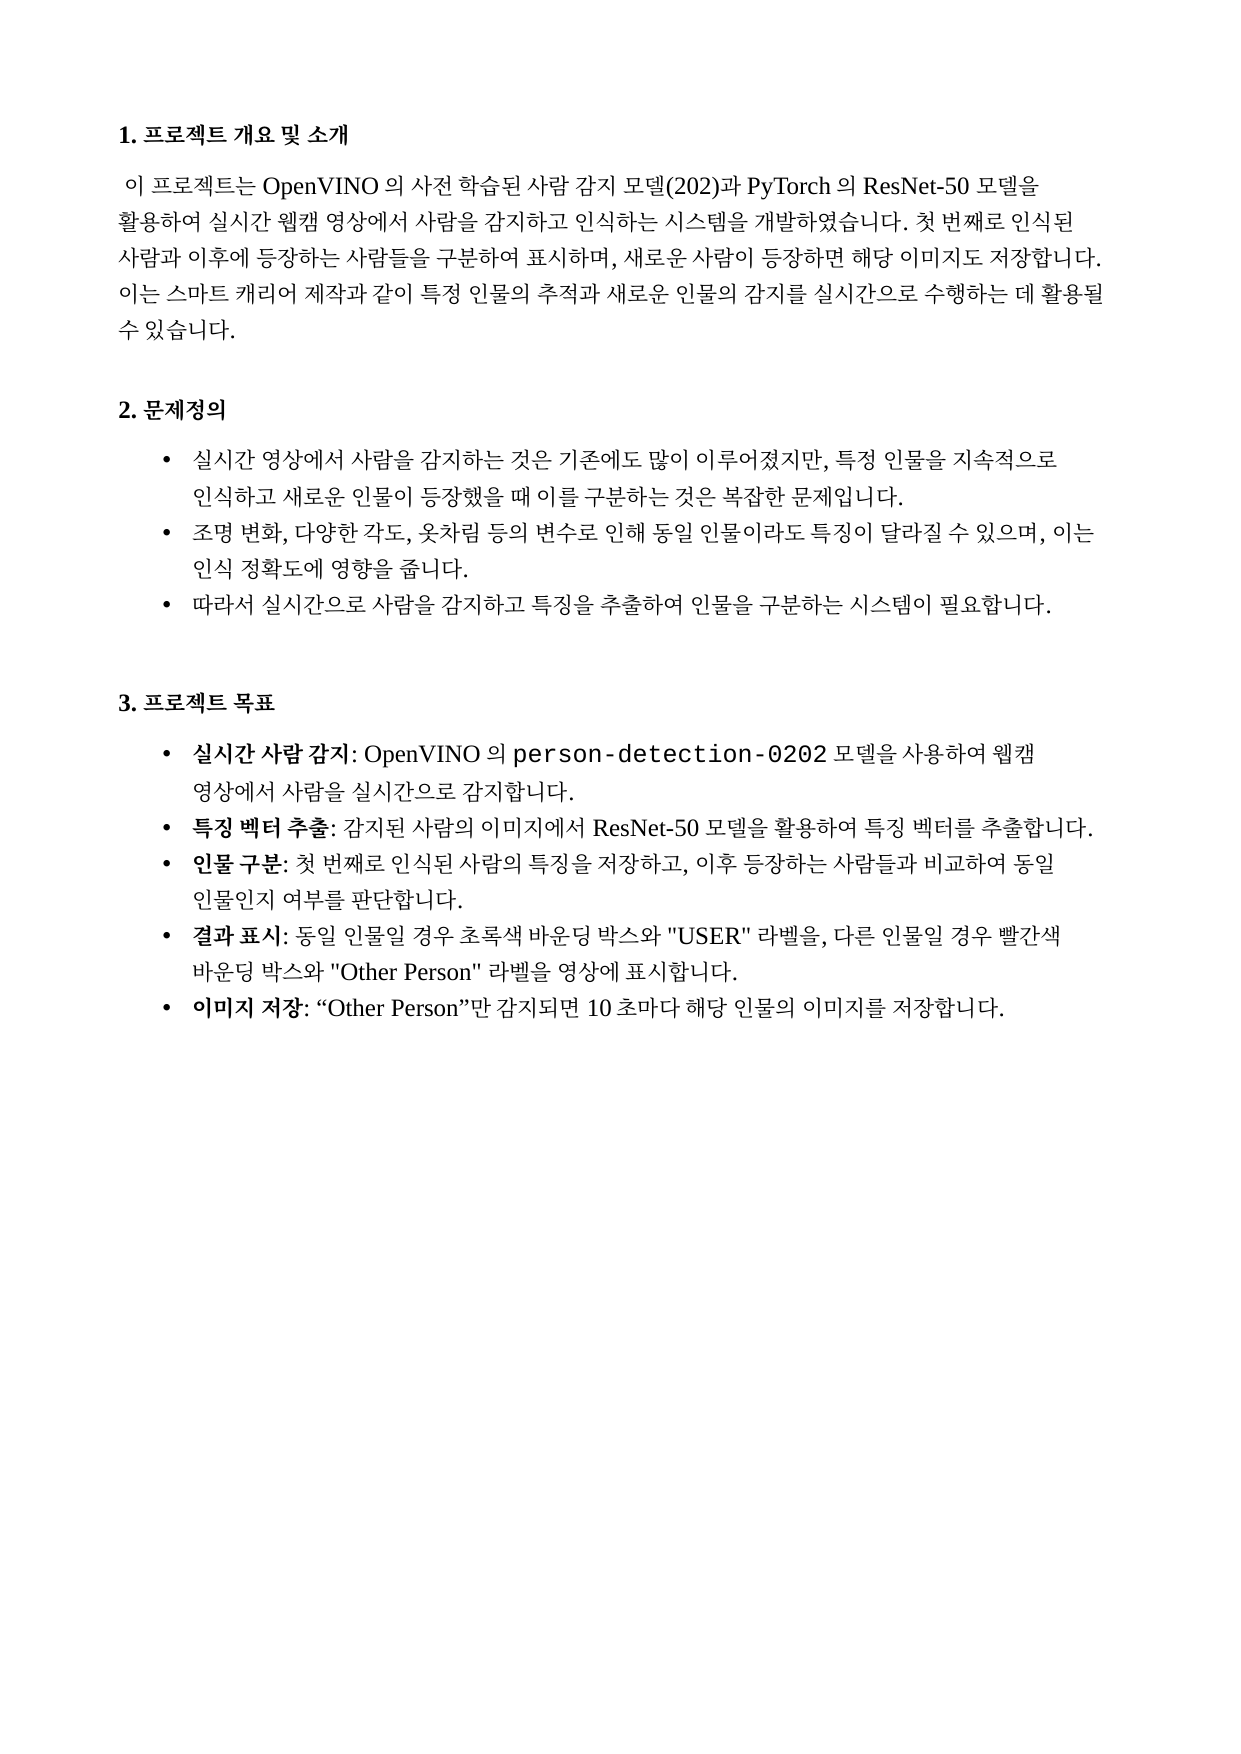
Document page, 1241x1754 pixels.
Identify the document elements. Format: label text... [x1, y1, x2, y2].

list 실시간 사람 감지: OpenVINO의 person-detection-0202 모델을 사용하여 웹캠 영상에서 사람을 실시간으로 감지합니다. [162, 737, 1122, 806]
list 조명 변화, 다양한 각도, 옷차림 등의 변수로 인해 동일 인물이라도 특징이 달라질 수 있으며, 이는 인식 정확도에 영향을 줍니다. [162, 516, 1122, 583]
text 1. 프로젝트 개요 및 소개 [118, 118, 1122, 149]
list 결과 표시: 동일 인물일 경우 초록색 바운딩 박스와 "USER" 라벨을, 다른 인물일 경우 빨간색 바운딩 박스와 "Other Person" 라벨을 영상에 표시합니다. [162, 919, 1122, 987]
text 3. 프로젝트 목표 [118, 687, 1122, 718]
list 따라서 실시간으로 사람을 감지하고 특징을 추출하여 인물을 구분하는 시스템이 필요합니다. [162, 588, 1122, 620]
list 실시간 영상에서 사람을 감지하는 것은 기존에도 많이 이루어졌지만, 특정 인물을 지속적으로 인식하고 새로운 인물이 등장했을 때 이를 구분하는 것은 복잡한 문제입니다. [162, 444, 1122, 511]
text 2. 문제정의 [118, 393, 1122, 424]
text 이 프로젝트는 OpenVINO의 사전 학습된 사람 감지 모델(202)과 PyTorch의 ResNet-50 모델을 활용하여 실시간 웹캠 영상에서 사람을 감지하고 인식하는 시스템을 개발하였습니다. 첫 번째로 인식된 사람과 이후에 등장하는 사람들을 구분하여 표시하며, 새로운 사람이 등장하면 해당 이미지도 저장합니다. 이는 스마트 캐리어 제작과 같이 특정 인물의 추적과 새로운 인물의 감지를 실시간으로 수행하는 데 활용될 수 있습니다. [118, 169, 1122, 345]
list 이미지 저장: “Other Person”만 감지되면 10초마다 해당 인물의 이미지를 저장합니다. [162, 992, 1122, 1023]
list 특징 벡터 추출: 감지된 사람의 이미지에서 ResNet-50 모델을 활용하여 특징 벡터를 추출합니다. [162, 811, 1122, 842]
list 인물 구분: 첫 번째로 인식된 사람의 특징을 저장하고, 이후 등장하는 사람들과 비교하여 동일 인물인지 여부를 판단합니다. [162, 847, 1122, 914]
